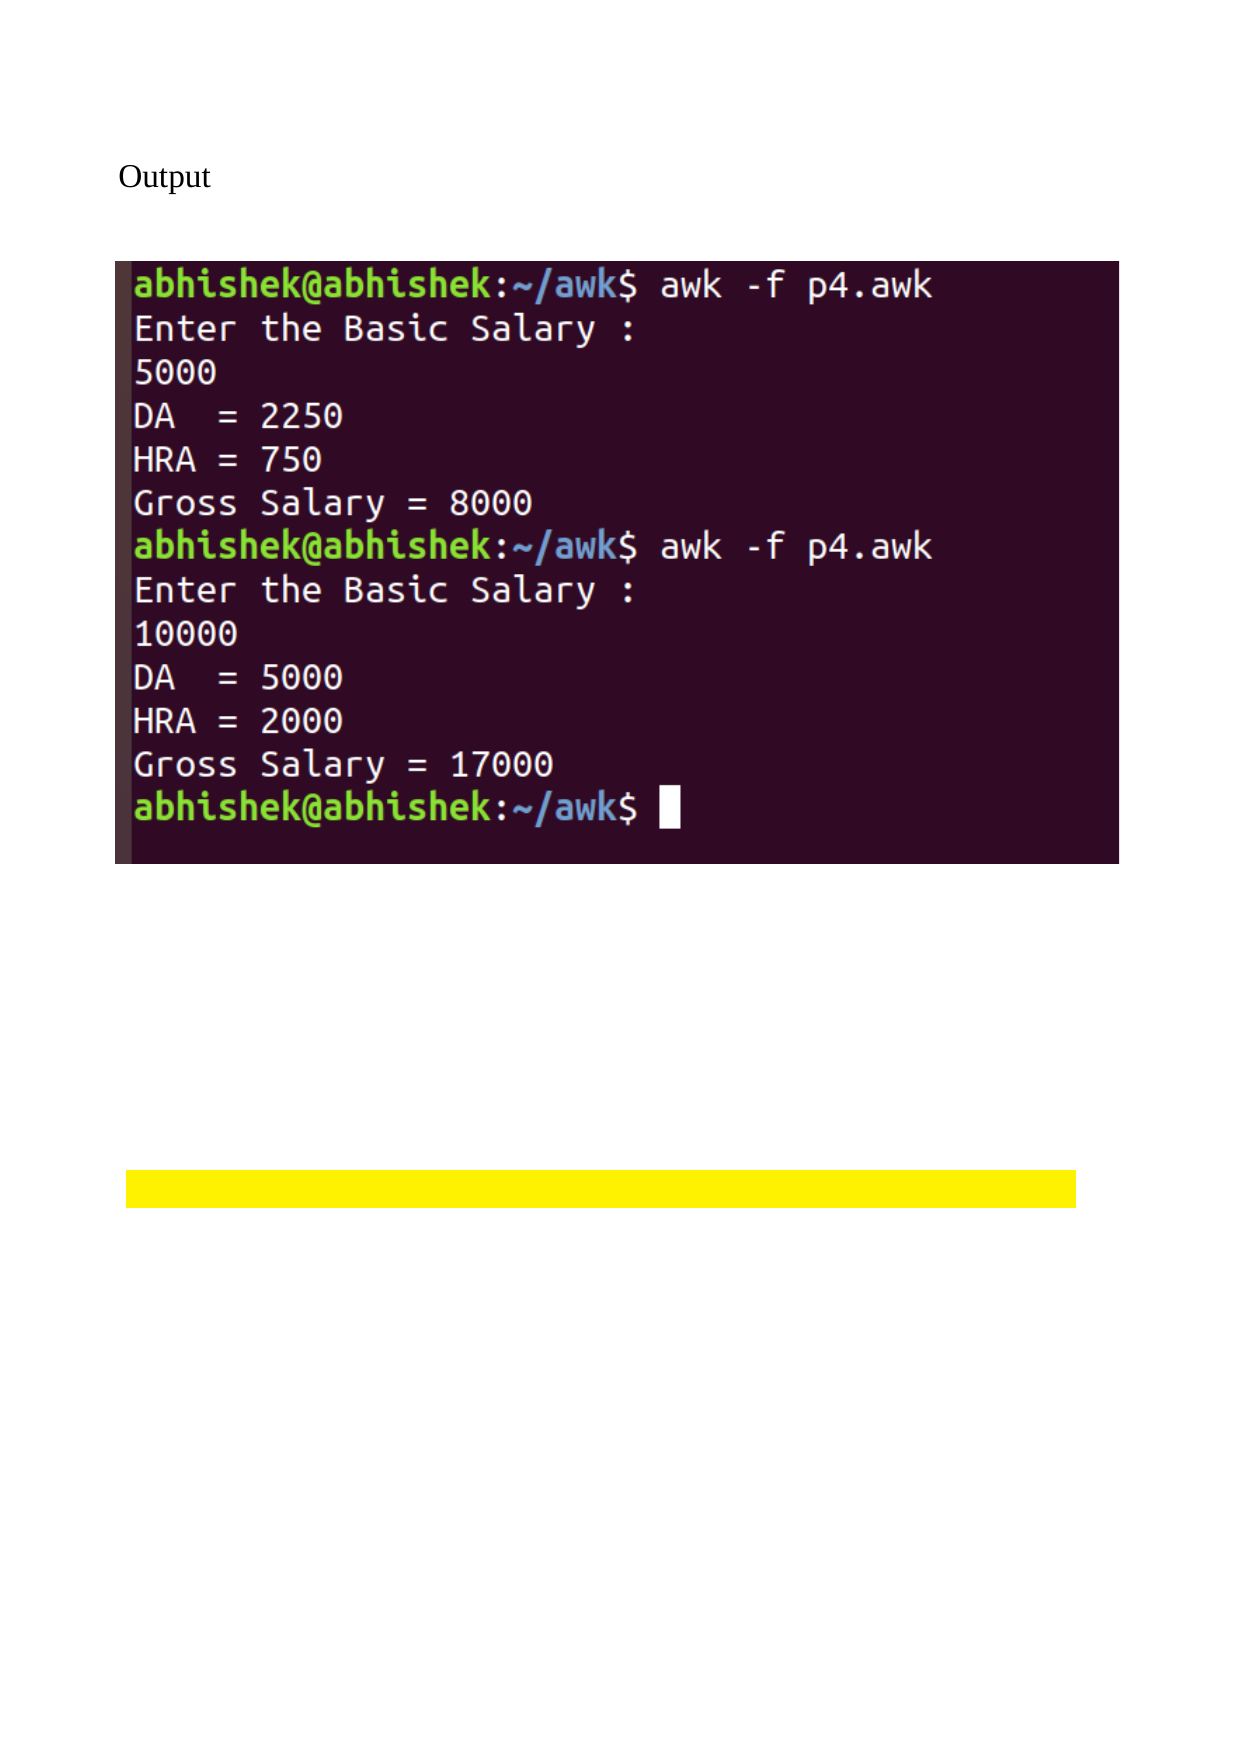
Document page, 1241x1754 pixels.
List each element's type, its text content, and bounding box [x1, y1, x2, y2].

text Output [118, 156, 1122, 195]
picture [115, 261, 1120, 864]
